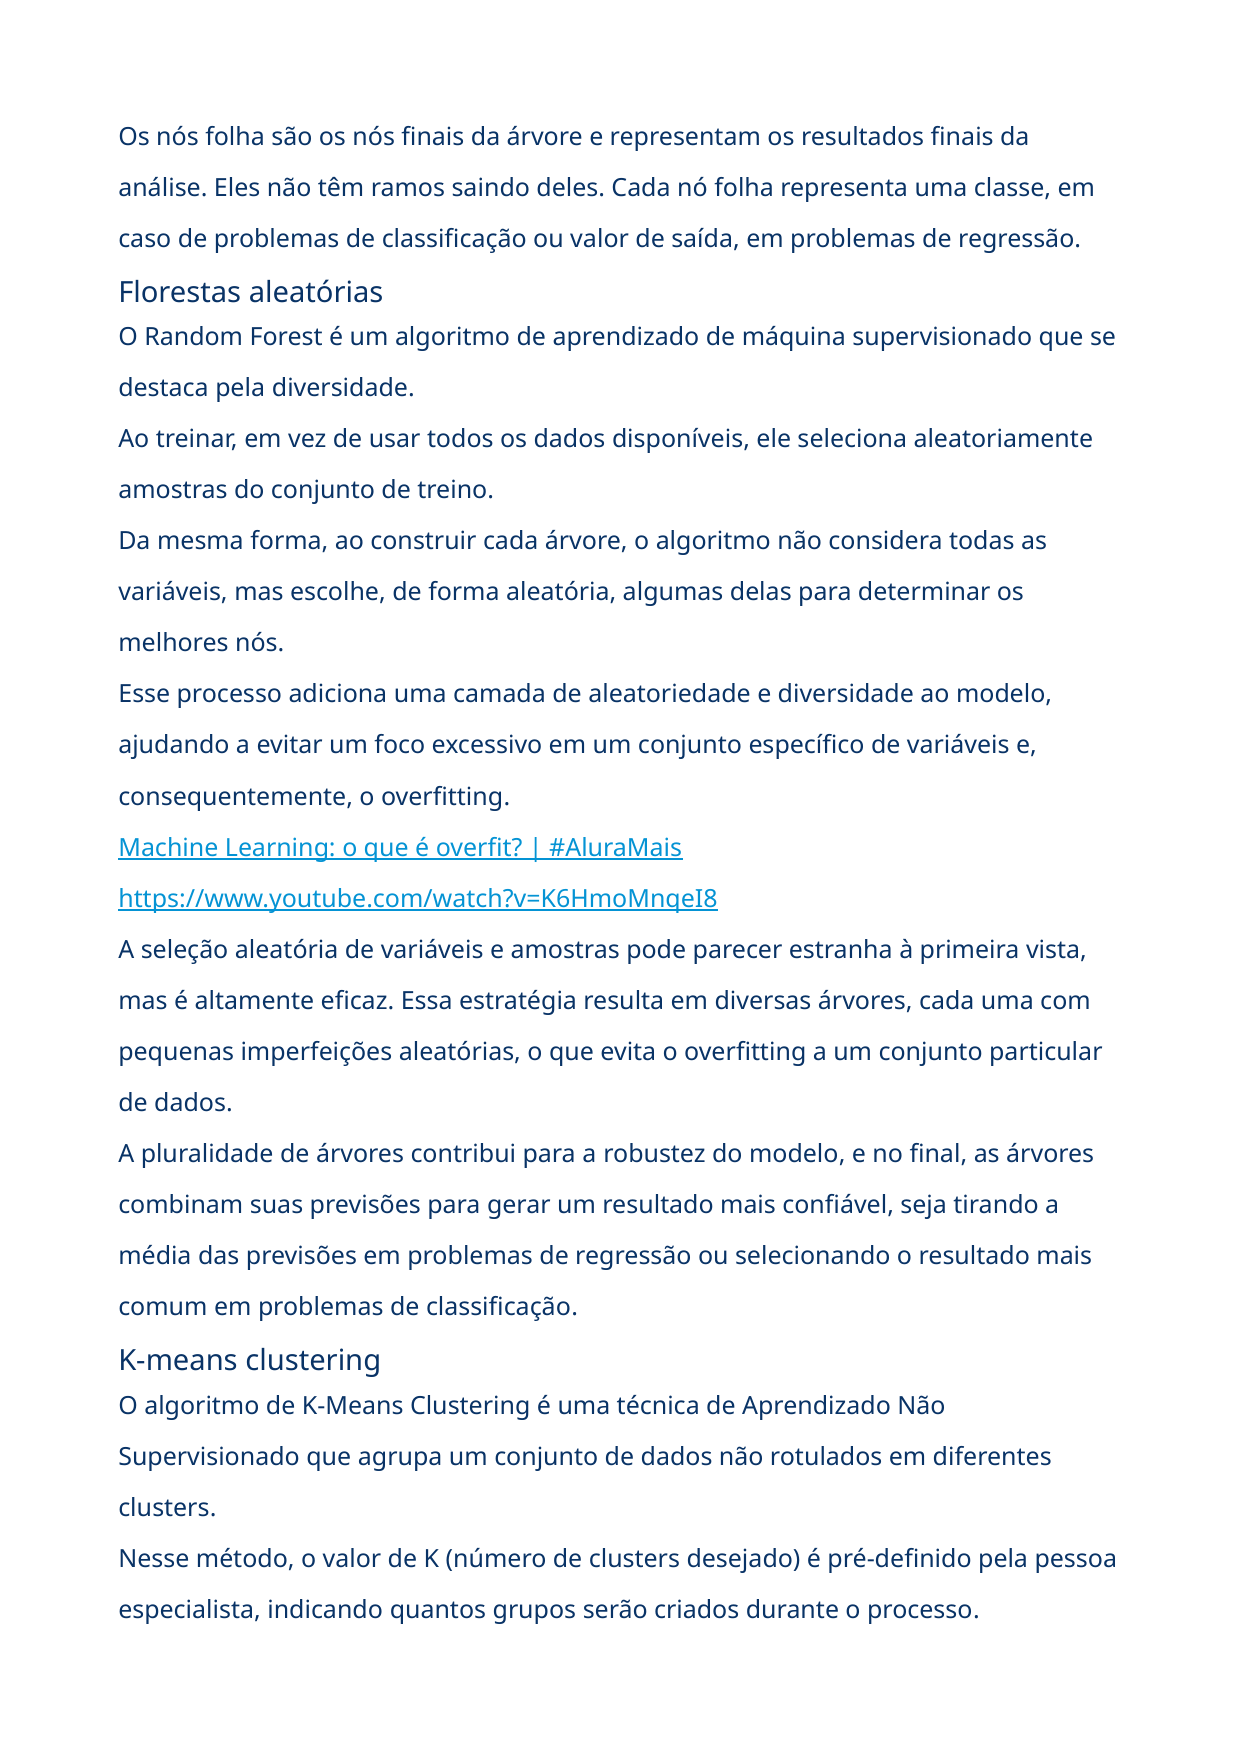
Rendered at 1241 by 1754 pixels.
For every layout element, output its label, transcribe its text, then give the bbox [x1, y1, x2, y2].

subtitle Florestas aleatórias [118, 271, 1122, 311]
text Machine Learning: o que é overfit? | #AluraMais [118, 829, 1122, 863]
subtitle K-means clustering [118, 1340, 1122, 1379]
text A pluralidade de árvores contribui para a robustez do modelo, e no final, as árvores combinam suas previsões para gerar um resultado mais confiável, seja tirando a média das previsões em problemas de regressão ou selecionando o resultado mais comum em problemas de classificação. [118, 1136, 1122, 1323]
text Da mesma forma, ao construir cada árvore, o algoritmo não considera todas as variáveis, mas escolhe, de forma aleatória, algumas delas para determinar os melhores nós. [118, 523, 1122, 659]
text Esse processo adiciona uma camada de aleatoriedade e diversidade ao modelo, ajudando a evitar um foco excessivo em um conjunto específico de variáveis e, consequentemente, o overfitting. [118, 676, 1122, 812]
text Nesse método, o valor de K (número de clusters desejado) é pré-definido pela pessoa especialista, indicando quantos grupos serão criados durante o processo. [118, 1540, 1122, 1626]
text Ao treinar, em vez de usar todos os dados disponíveis, ele seleciona aleatoriamente amostras do conjunto de treino. [118, 421, 1122, 506]
text https://www.youtube.com/watch?v=K6HmoMnqeI8 [118, 880, 1122, 914]
text Os nós folha são os nós finais da árvore e representam os resultados finais da análise. Eles não têm ramos saindo deles. Cada nó folha representa uma classe, em caso de problemas de classificação ou valor de saída, em problemas de regressão. [118, 118, 1122, 254]
text O algoritmo de K-Means Clustering é uma técnica de Aprendizado Não Supervisionado que agrupa um conjunto de dados não rotulados em diferentes clusters. [118, 1387, 1122, 1523]
text A seleção aleatória de variáveis e amostras pode parecer estranha à primeira vista, mas é altamente eficaz. Essa estratégia resulta em diversas árvores, cada uma com pequenas imperfeições aleatórias, o que evita o overfitting a um conjunto particular de dados. [118, 931, 1122, 1118]
text O Random Forest é um algoritmo de aprendizado de máquina supervisionado que se destaca pela diversidade. [118, 319, 1122, 404]
